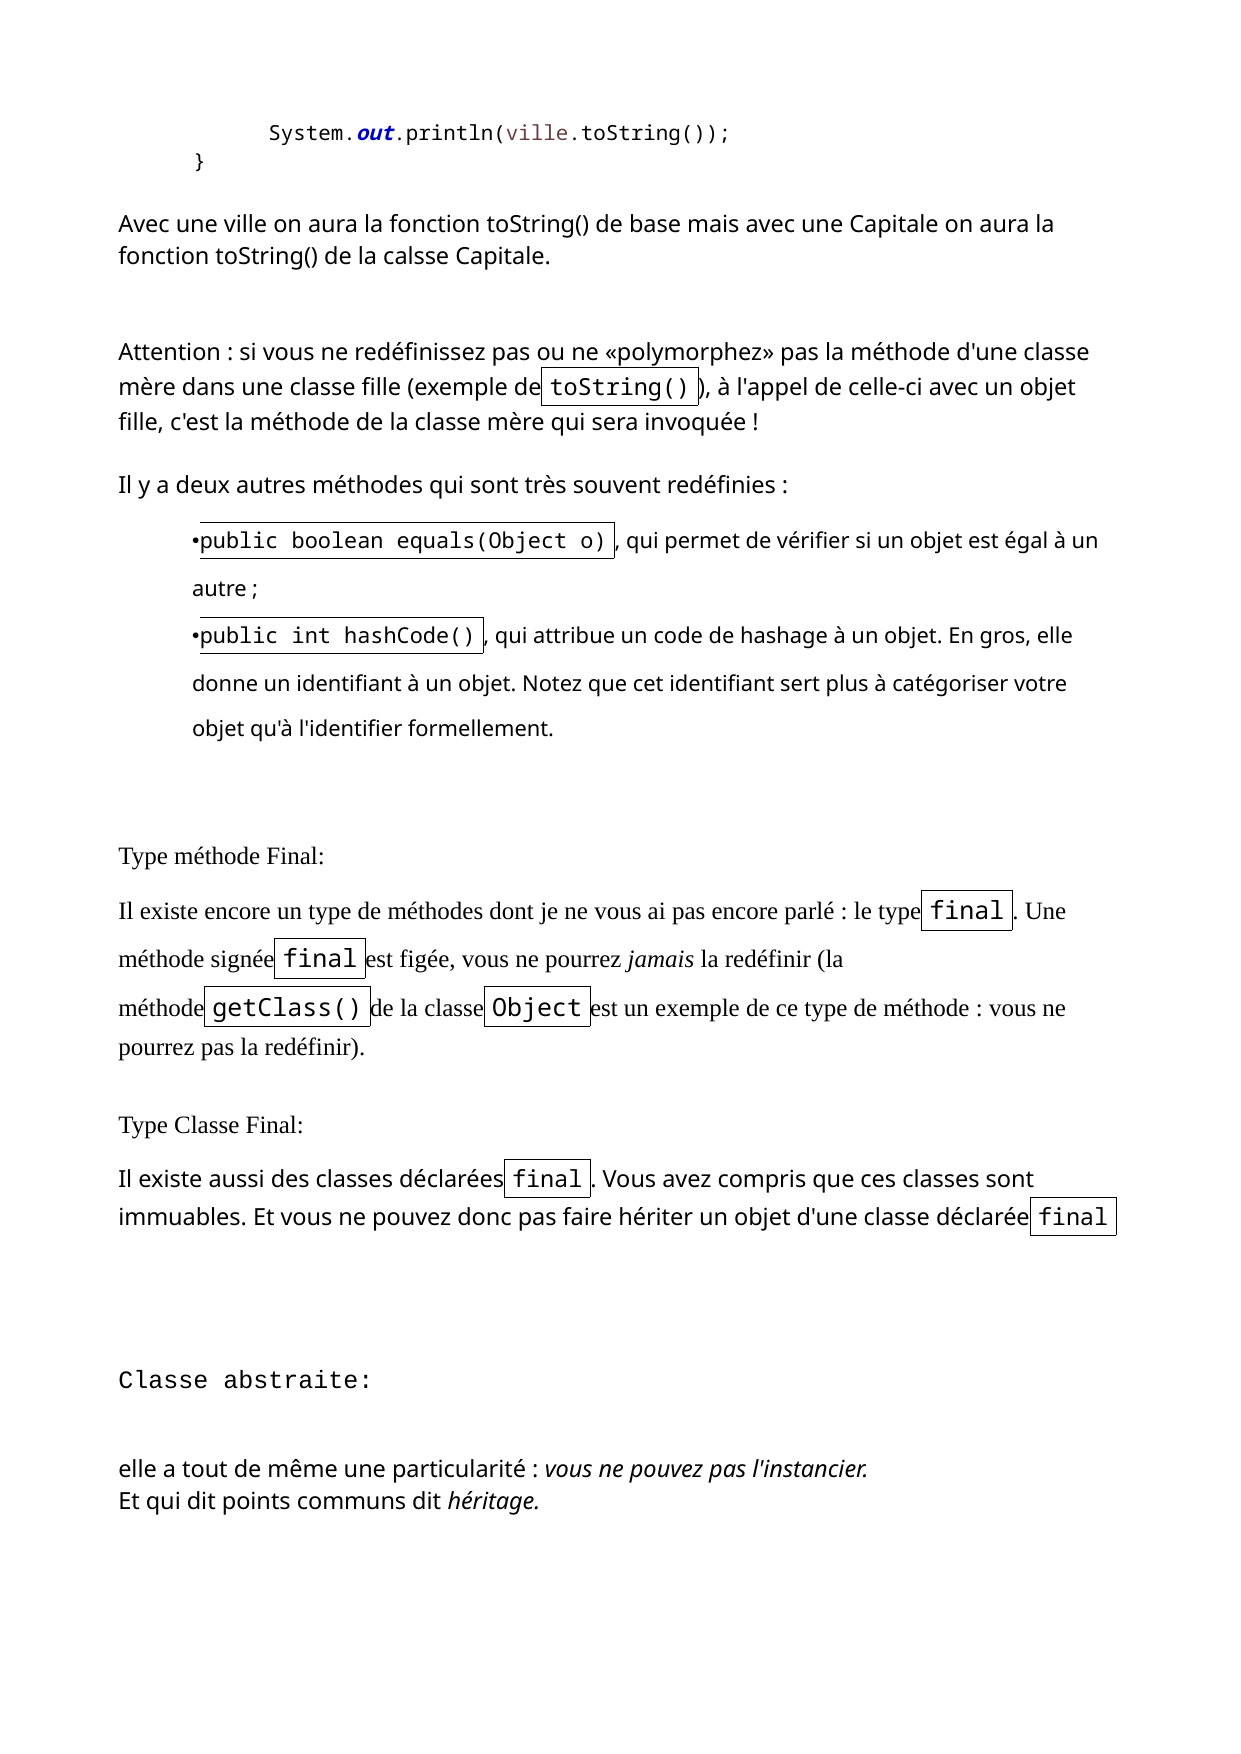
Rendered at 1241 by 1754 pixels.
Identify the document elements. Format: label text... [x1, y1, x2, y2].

text elle a tout de même une particularité : vous ne pouvez pas l'instancier. [118, 1453, 1122, 1485]
text System.out.println(ville.toString()); [118, 118, 1122, 147]
text Il existe encore un type de méthodes dont je ne vous ai pas encore parlé : le typefinal. Une méthode signéefinalest figée, vous ne pourrez jamais la redéfinir (la méthodegetClass()de la classeObjectest un exemple de ce type de méthode : vous ne pourrez pas la redéfinir). [118, 890, 1122, 1061]
text Il y a deux autres méthodes qui sont très souvent redéfinies : [118, 469, 1122, 501]
text Type Classe Final: [118, 1110, 1122, 1138]
text } [118, 147, 1122, 175]
list public int hashCode(), qui attribue un code de hashage à un objet. En gros, elle donne un identifiant à un objet. Notez que cet identifiant sert plus à catégoriser votre objet qu'à l'identifier formellement. [118, 617, 1122, 742]
list public boolean equals(Object o), qui permet de vérifier si un objet est égal à un autre ; [118, 522, 1122, 602]
text Avec une ville on aura la fonction toString() de base mais avec une Capitale on aura la fonction toString() de la calsse Capitale. [118, 207, 1122, 271]
text Type méthode Final: [118, 841, 1122, 869]
text Classe abstraite: [118, 1368, 1122, 1396]
text Attention : si vous ne redéfinissez pas ou ne «polymorphez» pas la méthode d'une classe mère dans une classe fille (exemple detoString()), à l'appel de celle-ci avec un objet fille, c'est la méthode de la classe mère qui sera invoquée ! [118, 335, 1122, 437]
text Il existe aussi des classes déclaréesfinal. Vous avez compris que ces classes sont immuables. Et vous ne pouvez donc pas faire hériter un objet d'une classe déclaréefinal [118, 1159, 1122, 1235]
text Et qui dit points communs dit héritage. [118, 1485, 1122, 1517]
